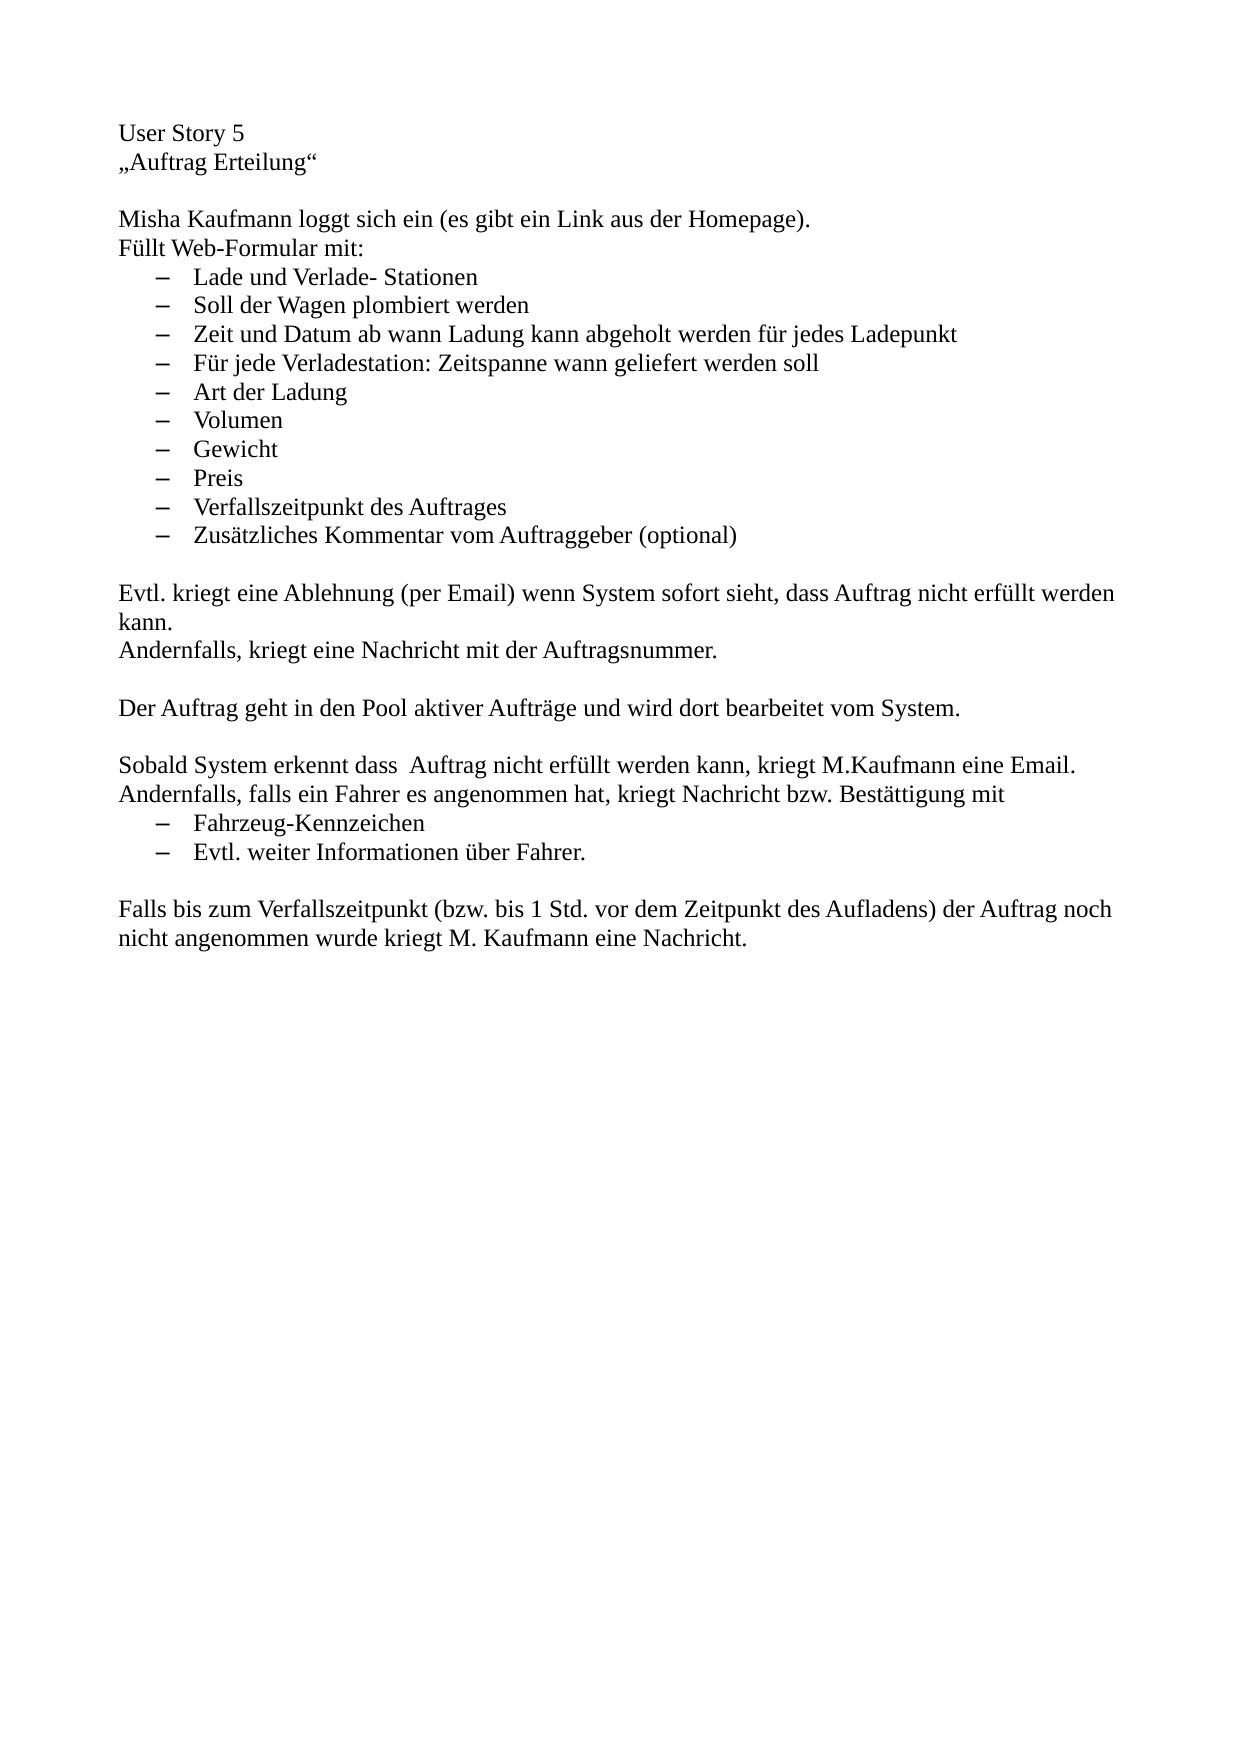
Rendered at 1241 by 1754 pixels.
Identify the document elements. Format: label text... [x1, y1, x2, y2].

text Andernfalls, falls ein Fahrer es angenommen hat, kriegt Nachricht bzw. Bestättigung mit [118, 779, 1122, 808]
text User Story 5 [118, 118, 1122, 147]
text Evtl. kriegt eine Ablehnung (per Email) wenn System sofort sieht, dass Auftrag nicht erfüllt werden kann. [118, 578, 1122, 636]
list Lade und Verlade- Stationen [156, 262, 1122, 291]
list Preis [156, 463, 1122, 492]
list Volumen [156, 406, 1122, 434]
list Evtl. weiter Informationen über Fahrer. [156, 837, 1122, 866]
text Andernfalls, kriegt eine Nachricht mit der Auftragsnummer. [118, 636, 1122, 664]
text Misha Kaufmann loggt sich ein (es gibt ein Link aus der Homepage). [118, 204, 1122, 233]
list Zusätzliches Kommentar vom Auftraggeber (optional) [156, 521, 1122, 549]
text Falls bis zum Verfallszeitpunkt (bzw. bis 1 Std. vor dem Zeitpunkt des Aufladens) der Auftrag noch nicht angenommen wurde kriegt M. Kaufmann eine Nachricht. [118, 894, 1122, 952]
list Verfallszeitpunkt des Auftrages [156, 492, 1122, 521]
list Zeit und Datum ab wann Ladung kann abgeholt werden für jedes Ladepunkt [156, 319, 1122, 348]
list Soll der Wagen plombiert werden [156, 291, 1122, 319]
text Der Auftrag geht in den Pool aktiver Aufträge und wird dort bearbeitet vom System. [118, 693, 1122, 722]
list Art der Ladung [156, 377, 1122, 406]
list Für jede Verladestation: Zeitspanne wann geliefert werden soll [156, 348, 1122, 377]
text Füllt Web-Formular mit: [118, 233, 1122, 262]
text „Auftrag Erteilung“ [118, 147, 1122, 176]
text Sobald System erkennt dass Auftrag nicht erfüllt werden kann, kriegt M.Kaufmann eine Email. [118, 751, 1122, 779]
list Fahrzeug-Kennzeichen [156, 808, 1122, 837]
list Gewicht [156, 434, 1122, 463]
